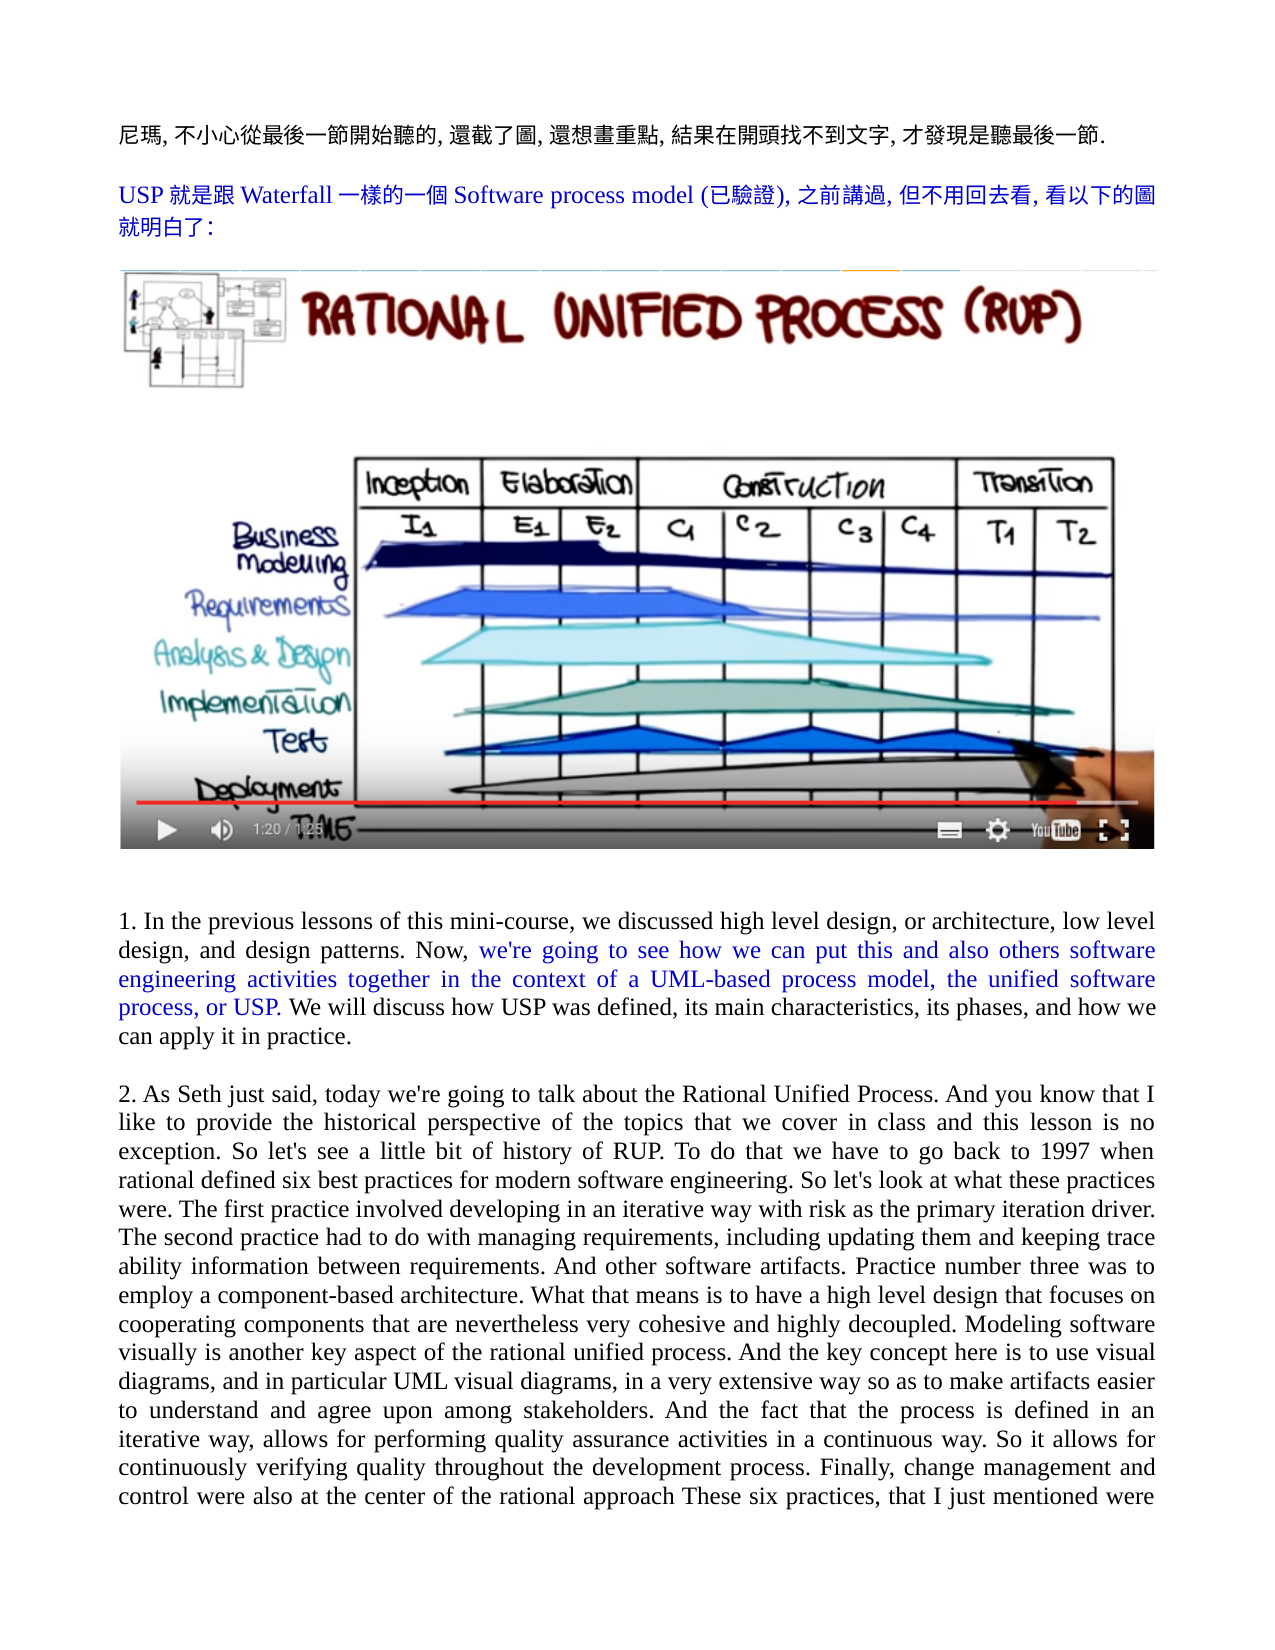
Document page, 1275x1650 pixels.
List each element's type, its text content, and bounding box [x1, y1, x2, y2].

text 1. In the previous lessons of this mini-course, we discussed high level design, or architecture, low level design, and design patterns. Now, we're going to see how we can put this and also others software engineering activities together in the context of a UML-based process model, the unified software process, or USP. We will discuss how USP was defined, its main characteristics, its phases, and how we can apply it in practice. [118, 906, 1157, 1050]
picture [118, 270, 1157, 849]
text 2. As Seth just said, today we're going to talk about the Rational Unified Process. And you know that I like to provide the historical perspective of the topics that we cover in class and this lesson is no exception. So let's see a little bit of history of RUP. To do that we have to go back to 1997 when rational defined six best practices for modern software engineering. So let's look at what these practices were. The first practice involved developing in an iterative way with risk as the primary iteration driver. The second practice had to do with managing requirements, including updating them and keeping trace ability information between requirements. And other software artifacts. Practice number three was to employ a component-based architecture. What that means is to have a high level design that focuses on cooperating components that are nevertheless very cohesive and highly decoupled. Modeling software visually is another key aspect of the rational unified process. And the key concept here is to use visual diagrams, and in particular UML visual diagrams, in a very extensive way so as to make artifacts easier to understand and agree upon among stakeholders. And the fact that the process is defined in an iterative way, allows for performing quality assurance activities in a continuous way. So it allows for continuously verifying quality throughout the development process. Finally, change management and control were also at the center of the rational approach These six practices, that I just mentioned were [118, 1079, 1157, 1510]
text 尼瑪, 不小心從最後一節開始聽的, 還截了圖, 還想畫重點, 結果在開頭找不到文字, 才發現是聽最後一節. [118, 118, 1157, 150]
text USP就是跟Waterfall一樣的一個Software process model (已驗證), 之前講過, 但不用回去看, 看以下的圖就明白了： [118, 178, 1157, 242]
